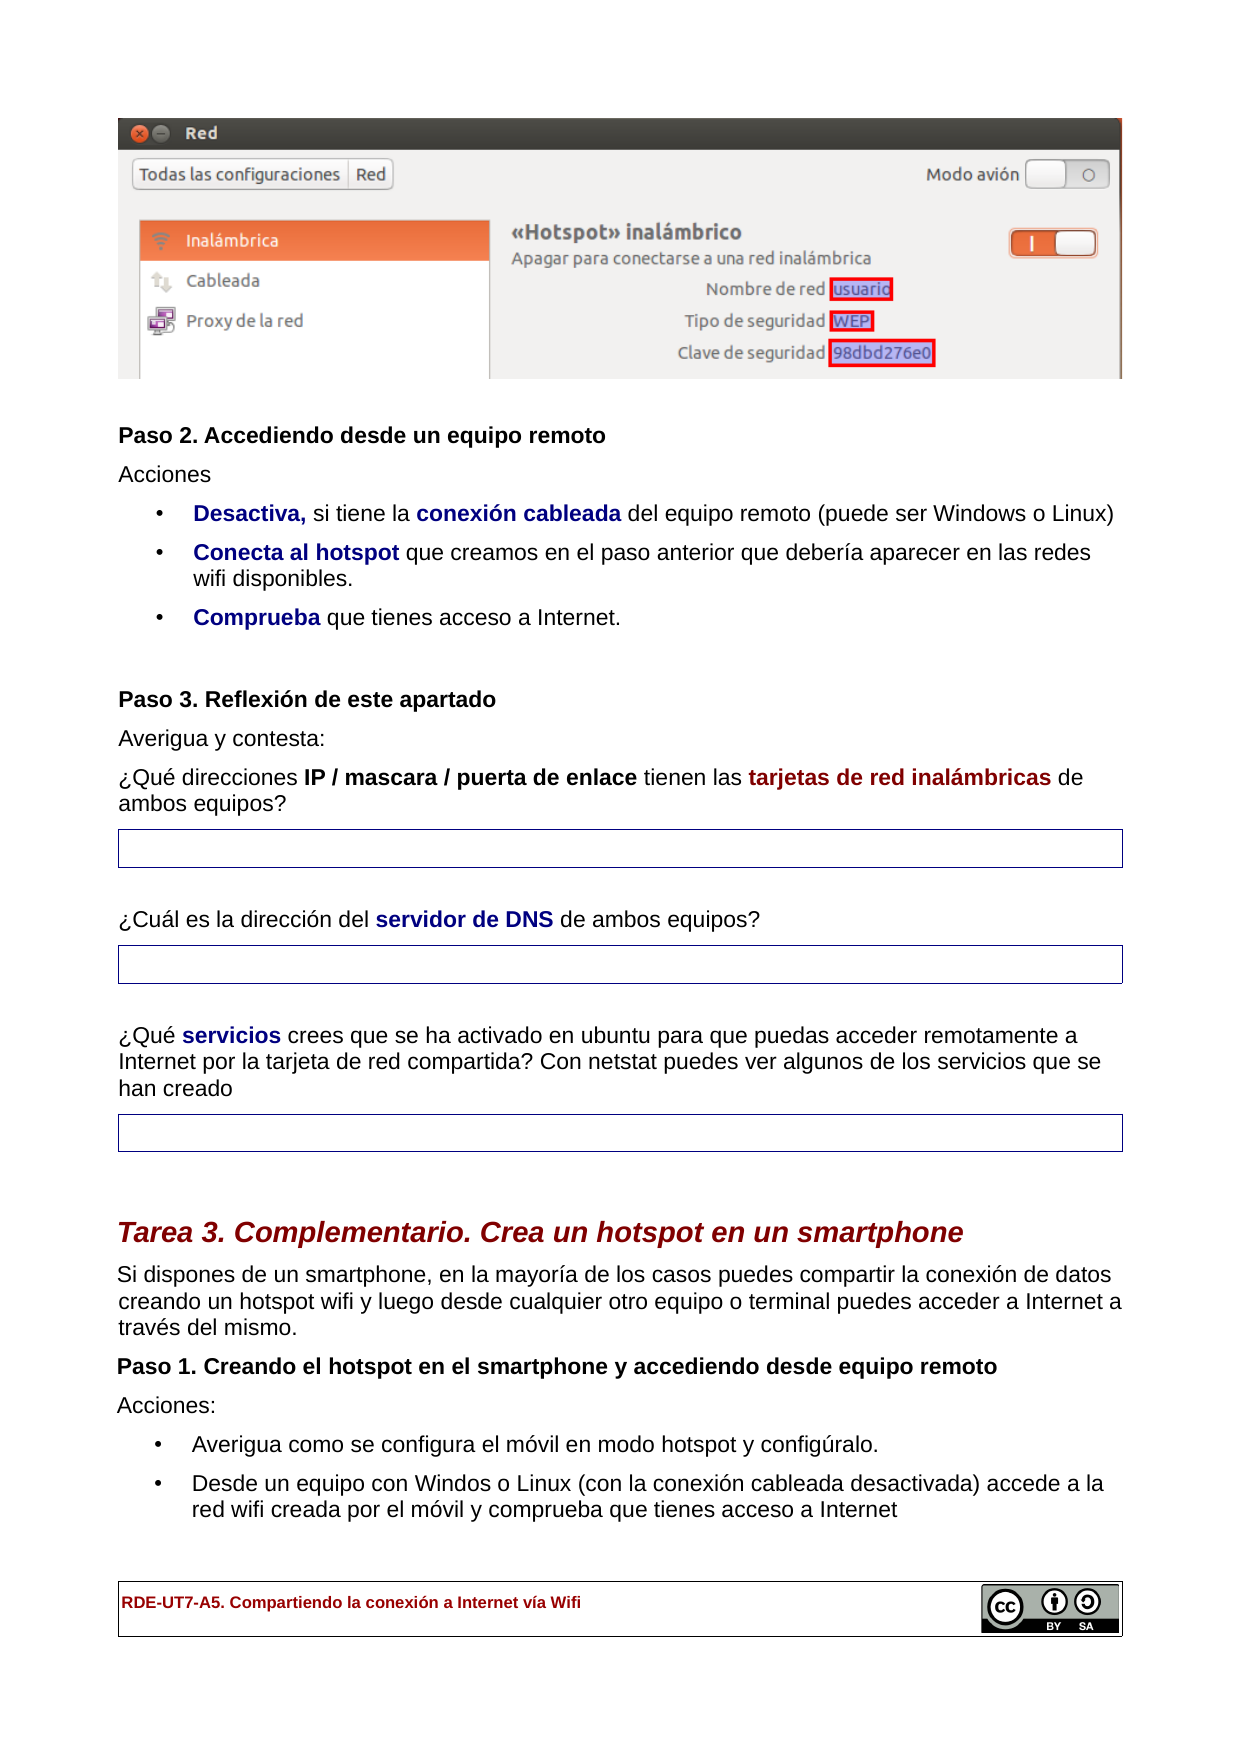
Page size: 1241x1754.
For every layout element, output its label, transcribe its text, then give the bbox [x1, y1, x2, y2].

table_header [119, 830, 1122, 867]
text Acciones: [117, 1392, 1122, 1418]
list Comprueba que tienes acceso a Internet. [156, 604, 1122, 630]
list Desactiva, si tiene la conexión cableada del equipo remoto (puede ser Windows o Linux) [156, 500, 1122, 526]
text ¿Qué direcciones IP / mascara / puerta de enlace tienen las tarjetas de red inalámbricas de ambos equipos? [118, 764, 1122, 817]
text Si dispones de un smartphone, en la mayoría de los casos puedes compartir la conexión de datos creando un hotspot wifi y luego desde cualquier otro equipo o terminal puedes acceder a Internet a través del mismo. [117, 1261, 1122, 1340]
picture [118, 118, 1123, 379]
subtitle Tarea 3. Complementario. Crea un hotspot en un smartphone [117, 1215, 1122, 1249]
text Averigua y contesta: [118, 725, 1122, 752]
text ¿Qué servicios crees que se ha activado en ubuntu para que puedas acceder remotamente a Internet por la tarjeta de red compartida? Con netstat puedes ver algunos de los servicios que se han creado [118, 1022, 1122, 1101]
text Paso 2. Accediendo desde un equipo remoto [118, 422, 1122, 448]
list Averigua como se configura el móvil en modo hotspot y configúralo. [154, 1431, 1122, 1457]
text Paso 1. Creando el hotspot en el smartphone y accediendo desde equipo remoto [117, 1353, 1122, 1379]
text Paso 3. Reflexión de este apartado [118, 686, 1122, 713]
picture [981, 1584, 1119, 1633]
table_header [119, 946, 1122, 983]
text Acciones [118, 461, 1122, 487]
table_header [119, 1115, 1122, 1151]
text ¿Cuál es la dirección del servidor de DNS de ambos equipos? [118, 906, 1122, 932]
list Desde un equipo con Windos o Linux (con la conexión cableada desactivada) accede a la red wifi creada por el móvil y comprueba que tienes acceso a Internet [154, 1469, 1122, 1522]
list Conecta al hotspot que creamos en el paso anterior que debería aparecer en las redes wifi disponibles. [156, 538, 1122, 591]
